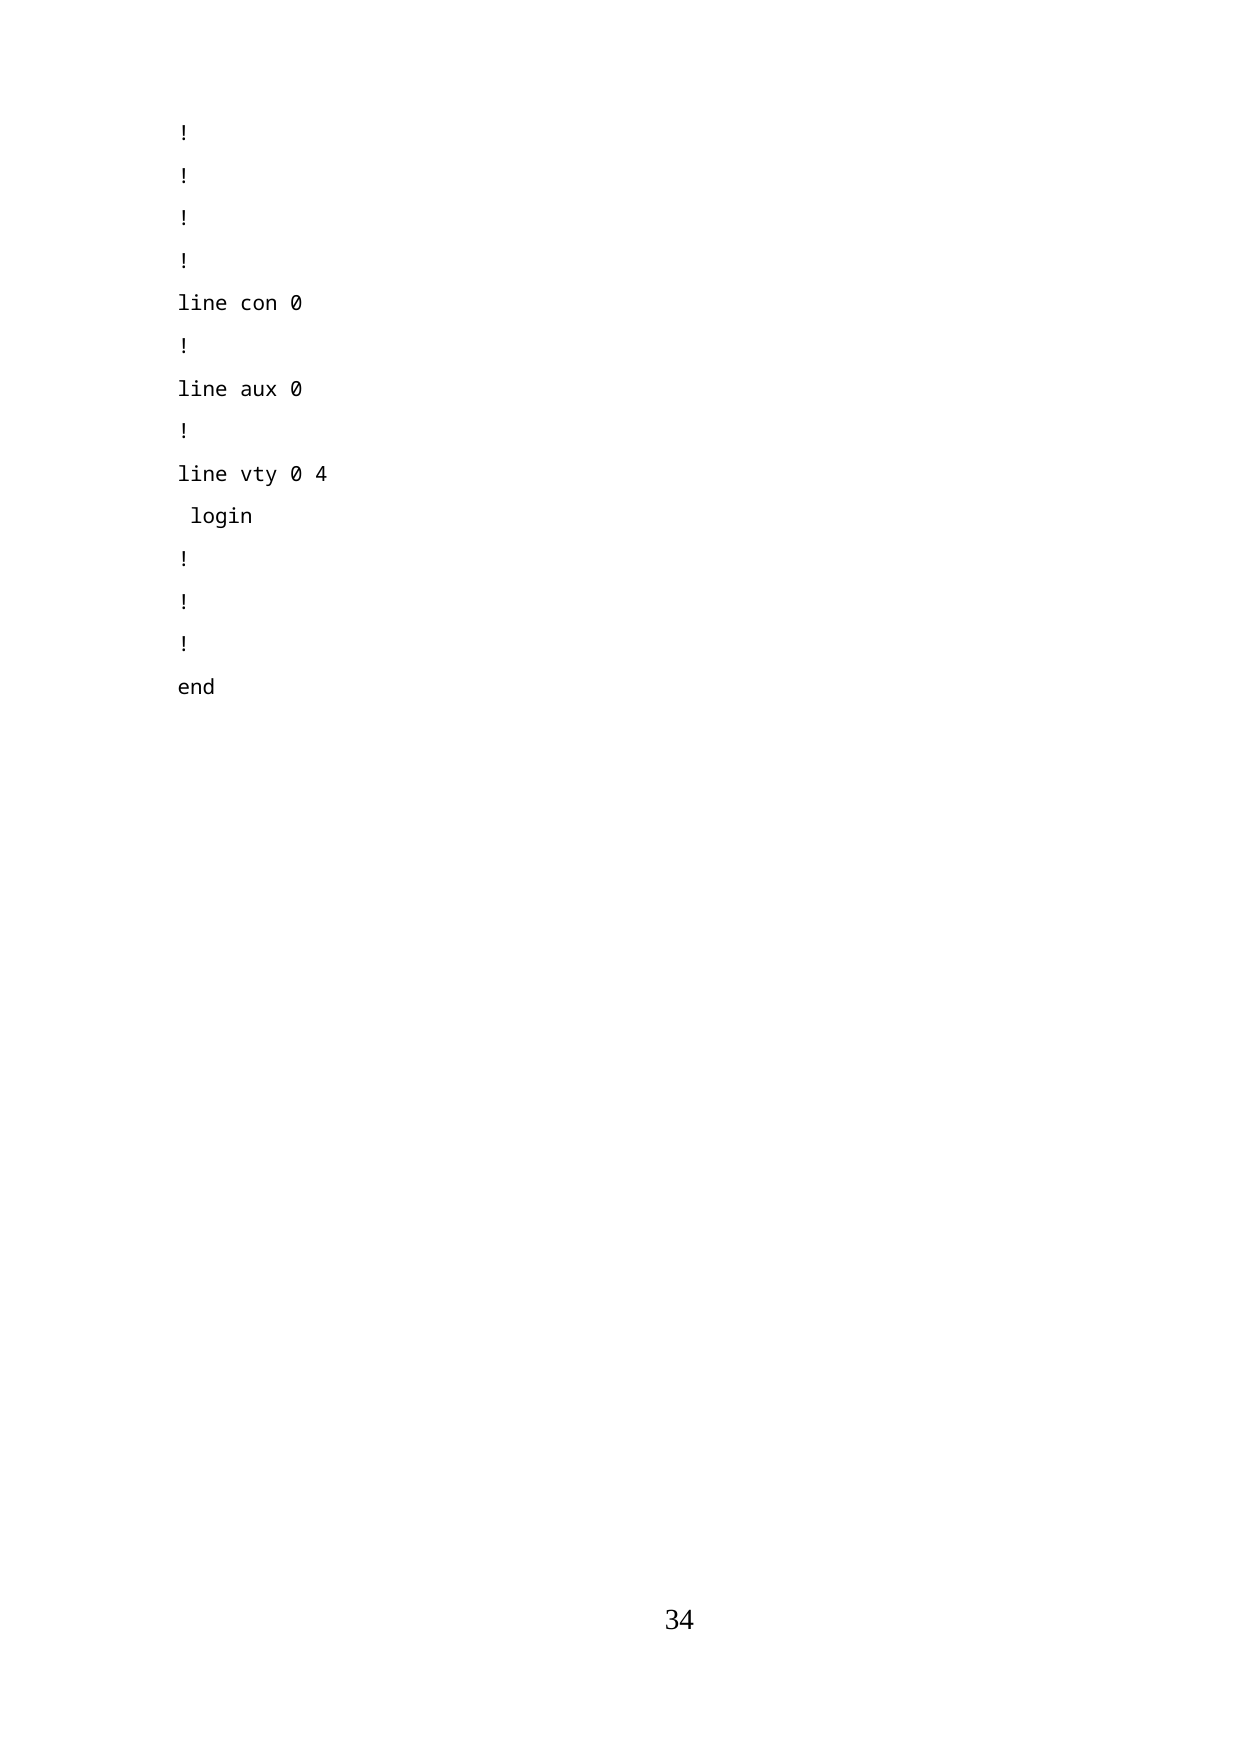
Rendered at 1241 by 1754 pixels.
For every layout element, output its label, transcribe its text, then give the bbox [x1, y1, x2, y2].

text line vty 0 4 [177, 459, 1181, 487]
text ! [177, 203, 1181, 232]
text ! [177, 629, 1181, 658]
text ! [177, 544, 1181, 573]
text ! [177, 587, 1181, 615]
text login [177, 502, 1181, 530]
text end [177, 672, 1181, 700]
text ! [177, 246, 1181, 274]
text line con 0 [177, 288, 1181, 317]
text ! [177, 118, 1181, 147]
text ! [177, 331, 1181, 359]
text line aux 0 [177, 374, 1181, 402]
text ! [177, 161, 1181, 189]
text ! [177, 416, 1181, 445]
